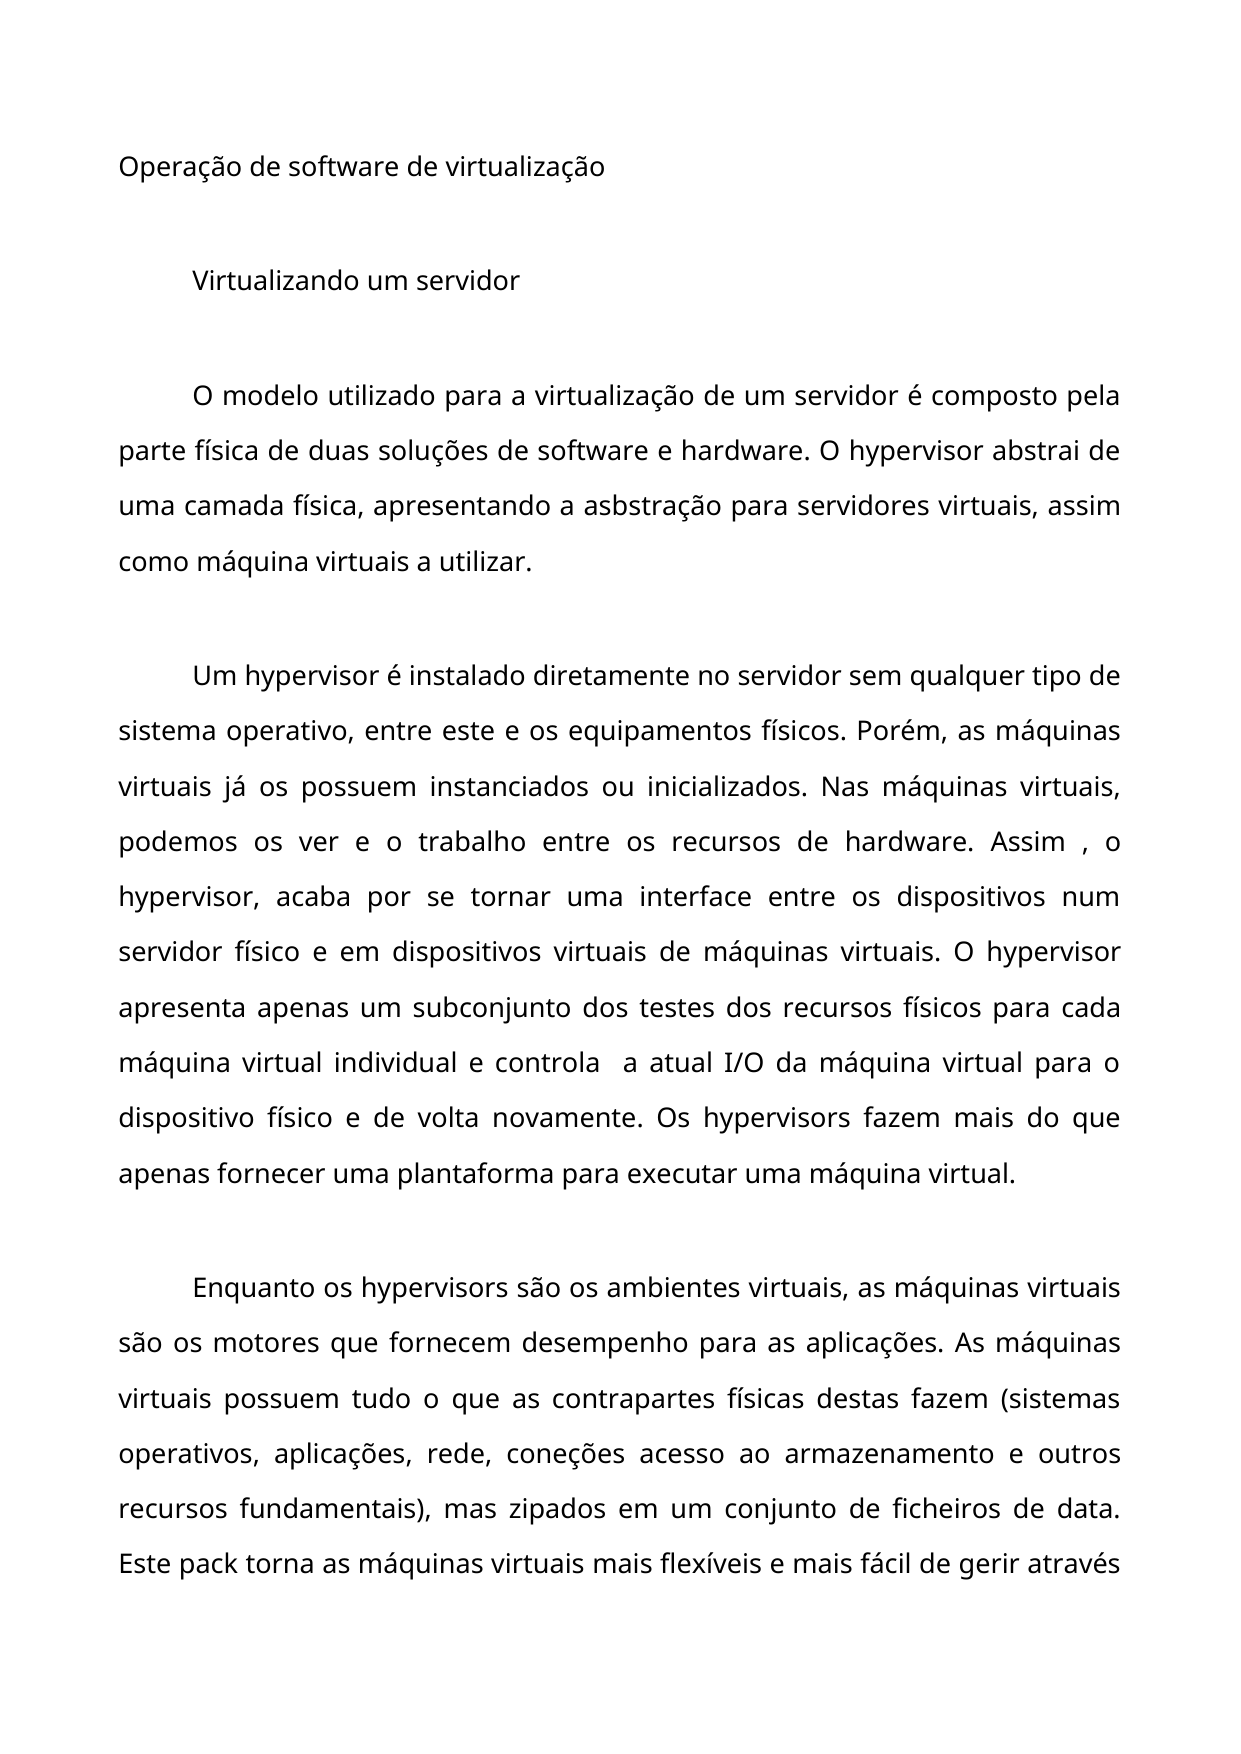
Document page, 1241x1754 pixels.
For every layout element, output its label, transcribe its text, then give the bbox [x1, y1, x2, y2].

text Enquanto os hypervisors são os ambientes virtuais, as máquinas virtuais são os motores que fornecem desempenho para as aplicações. As máquinas virtuais possuem tudo o que as contrapartes físicas destas fazem (sistemas operativos, aplicações, rede, coneções acesso ao armazenamento e outros recursos fundamentais), mas zipados em um conjunto de ficheiros de data. Este pack torna as máquinas virtuais mais flexíveis e mais fácil de gerir através [118, 1268, 1122, 1582]
text Operação de software de virtualização [118, 148, 1122, 184]
text O modelo utilizado para a virtualização de um servidor é composto pela parte física de duas soluções de software e hardware. O hypervisor abstrai de uma camada física, apresentando a asbstração para servidores virtuais, assim como máquina virtuais a utilizar. [118, 376, 1122, 579]
text Um hypervisor é instalado diretamente no servidor sem qualquer tipo de sistema operativo, entre este e os equipamentos físicos. Porém, as máquinas virtuais já os possuem instanciados ou inicializados. Nas máquinas virtuais, podemos os ver e o trabalho entre os recursos de hardware. Assim , o hypervisor, acaba por se tornar uma interface entre os dispositivos num servidor físico e em dispositivos virtuais de máquinas virtuais. O hypervisor apresenta apenas um subconjunto dos testes dos recursos físicos para cada máquina virtual individual e controla a atual I/O da máquina virtual para o dispositivo físico e de volta novamente. Os hypervisors fazem mais do que apenas fornecer uma plantaforma para executar uma máquina virtual. [118, 656, 1122, 1191]
text Virtualizando um servidor [118, 262, 1122, 299]
